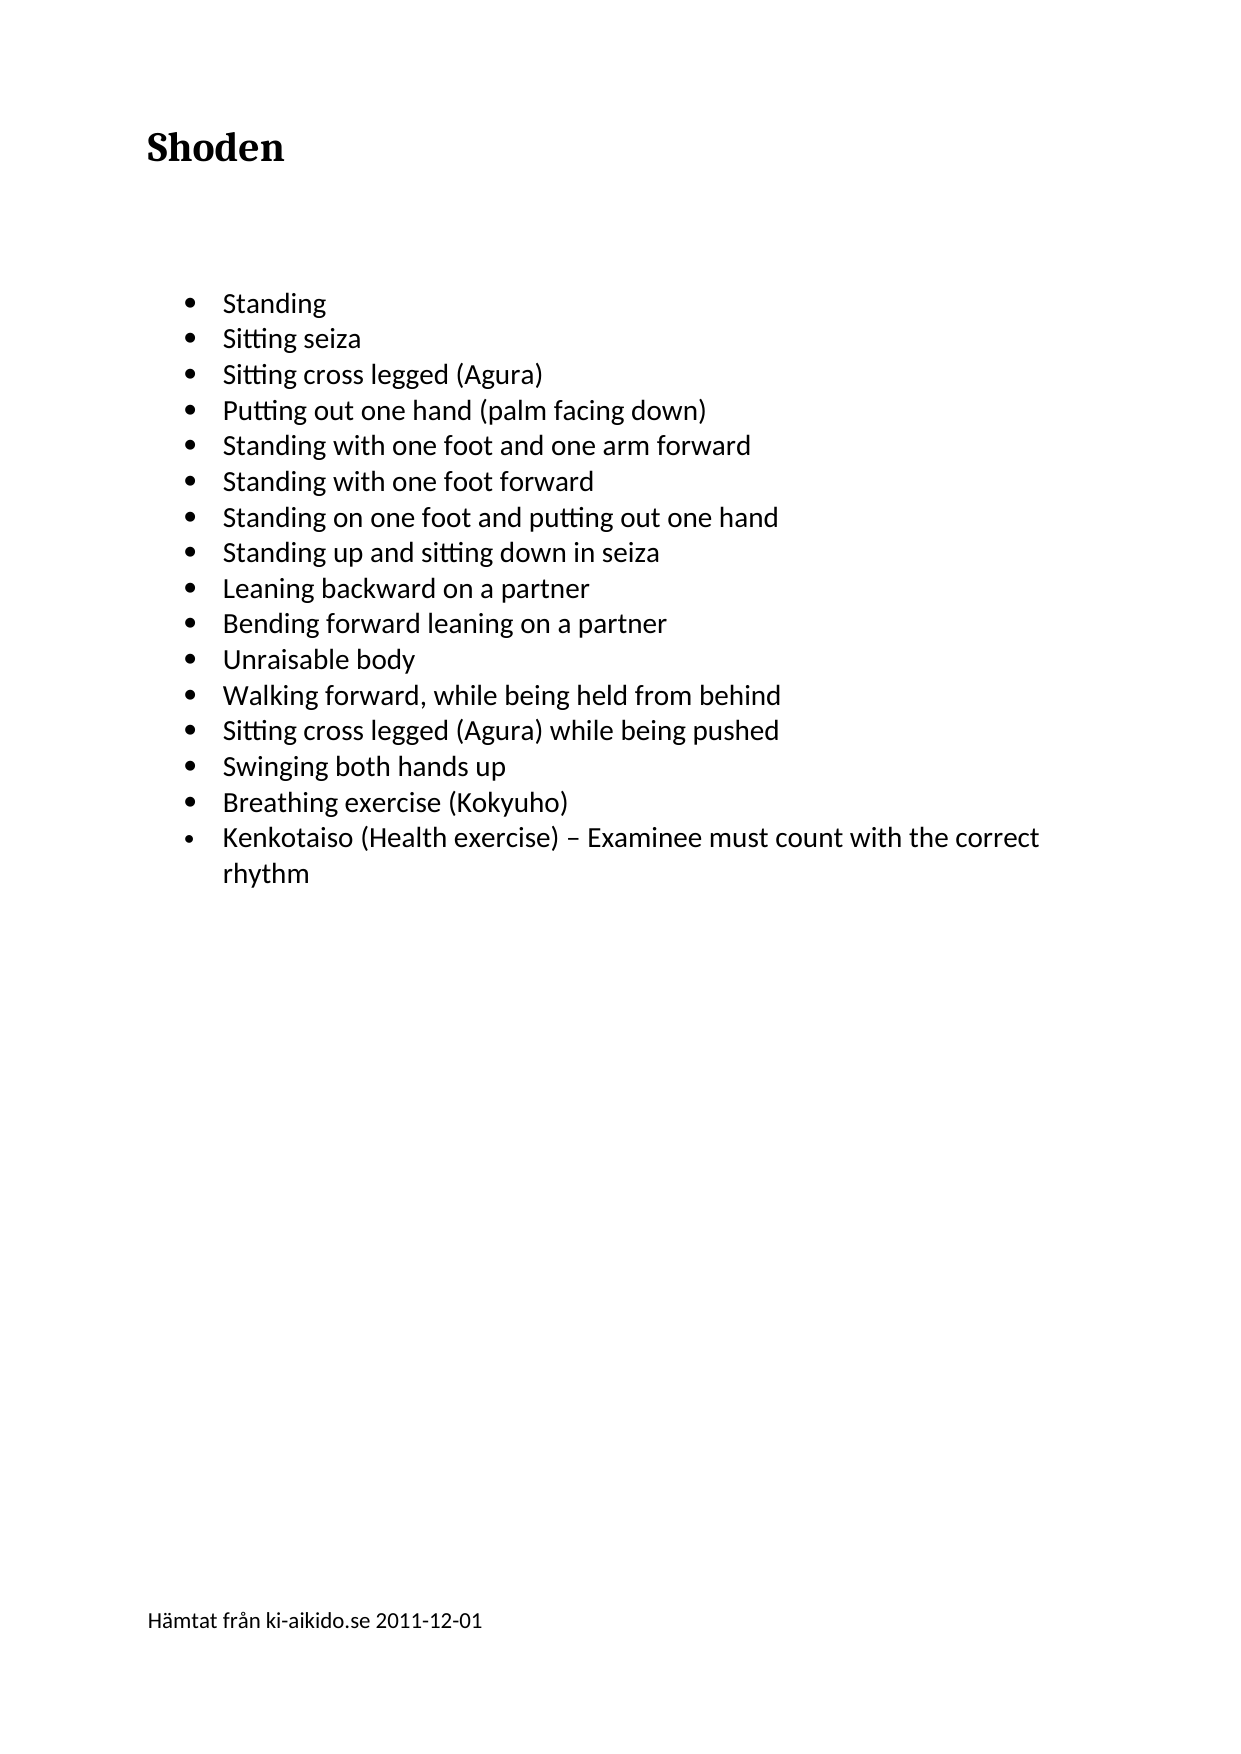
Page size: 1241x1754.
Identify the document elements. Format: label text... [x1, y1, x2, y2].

list Sitting cross legged (Agura) while being pushed [185, 712, 1093, 748]
list Sitting seiza [185, 321, 1093, 356]
list Bending forward leaning on a partner [185, 606, 1093, 641]
subtitle Shoden [148, 124, 1093, 172]
list Standing on one foot and putting out one hand [185, 499, 1093, 534]
list Kenkotaiso (Health exercise) – Examinee must count with the correct rhythm [185, 819, 1093, 891]
list Sitting cross legged (Agura) [185, 356, 1093, 392]
list Standing [185, 285, 1093, 321]
list Walking forward, while being held from behind [185, 677, 1093, 712]
list Unraisable body [185, 641, 1093, 677]
list Leaning backward on a partner [185, 570, 1093, 606]
list Breathing exercise (Kokyuho) [185, 784, 1093, 819]
list Putting out one hand (palm facing down) [185, 392, 1093, 427]
list Standing with one foot forward [185, 463, 1093, 499]
list Standing with one foot and one arm forward [185, 427, 1093, 463]
list Standing up and sitting down in seiza [185, 534, 1093, 570]
list Swinging both hands up [185, 748, 1093, 784]
